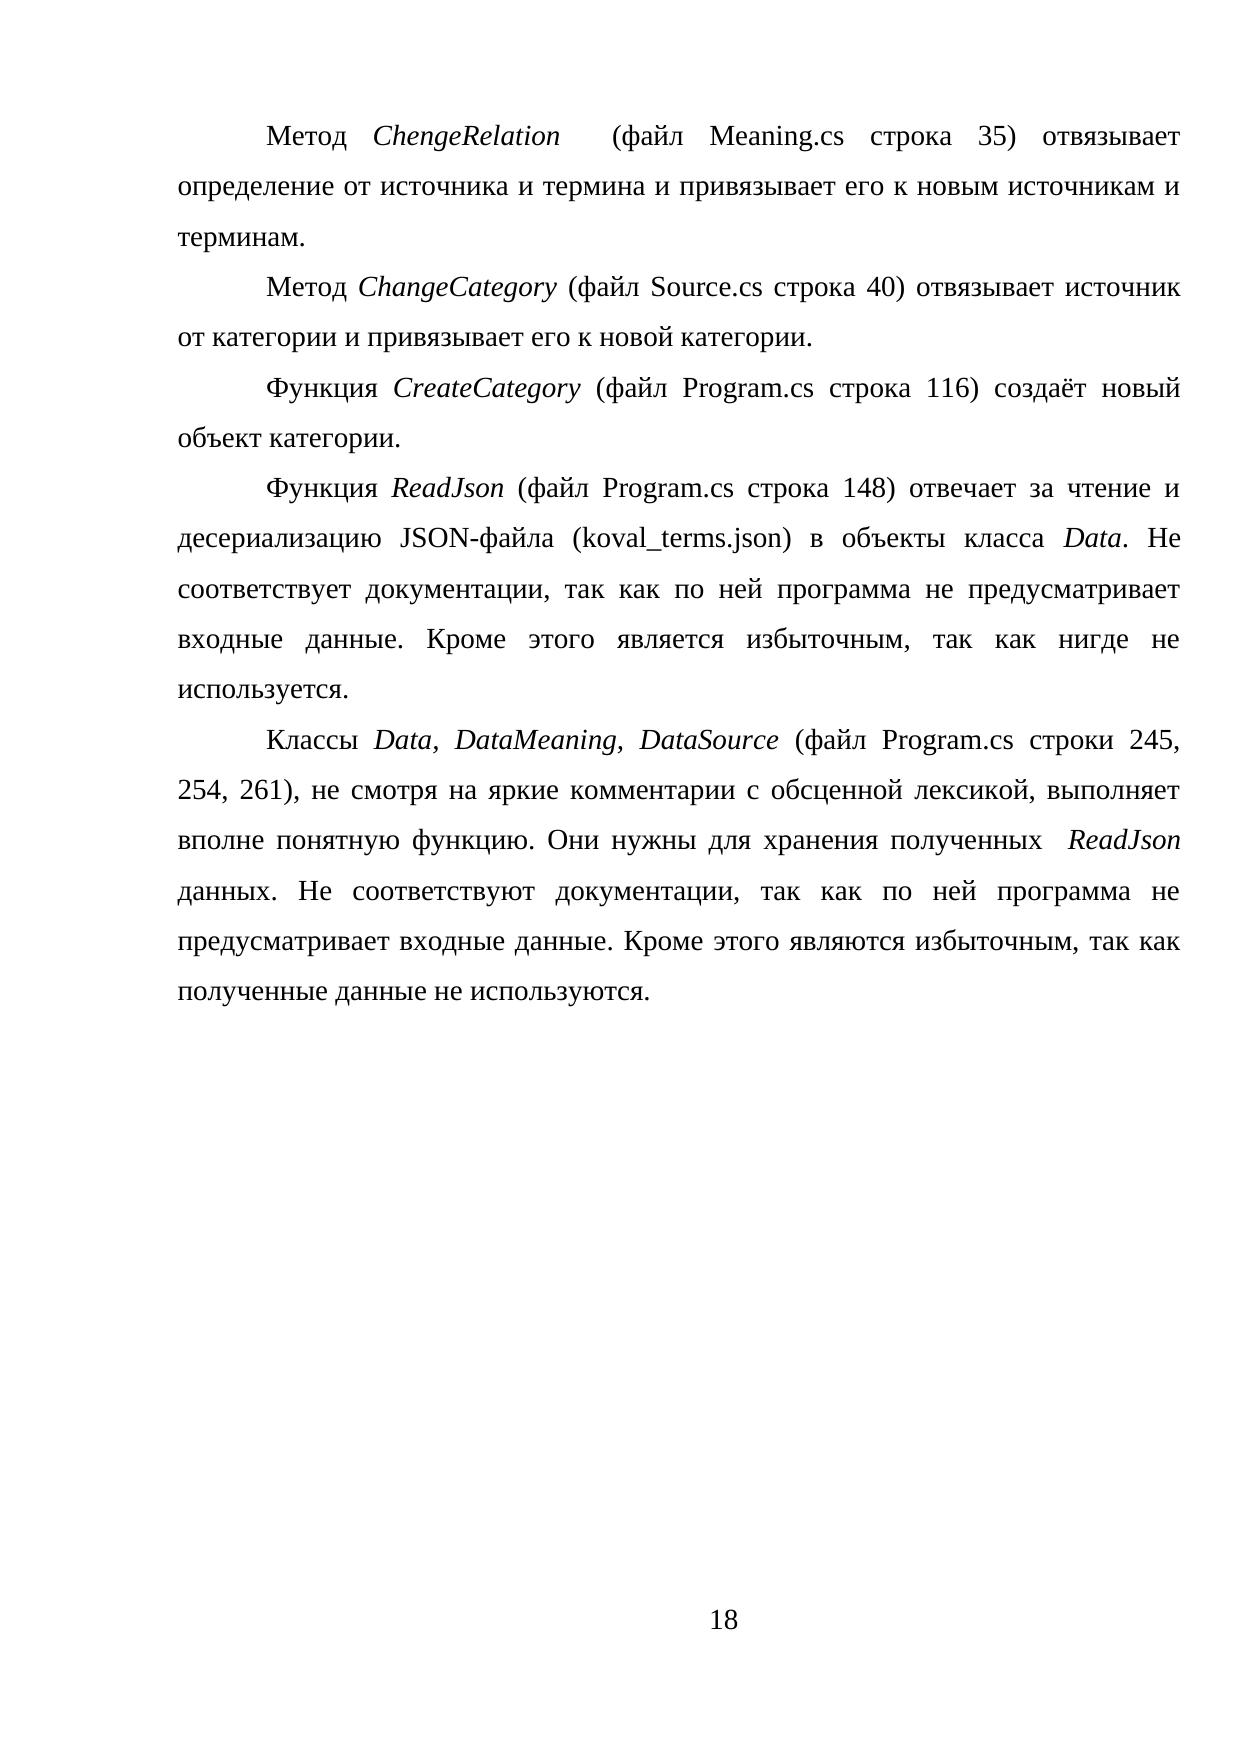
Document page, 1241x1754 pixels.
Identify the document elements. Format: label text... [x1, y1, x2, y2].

text Метод ChangeCategory (файл Source.cs строка 40) отвязывает источник от категории и привязывает его к новой категории. [177, 269, 1181, 353]
text Функция ReadJson (файл Program.cs строка 148) отвечает за чтение и десериализацию JSON-файла (koval_terms.json) в объекты класса Data. Не соответствует документации, так как по ней программа не предусматривает входные данные. Кроме этого является избыточным, так как нигде не используется. [177, 470, 1181, 705]
text Классы Data, DataMeaning, DataSource (файл Program.cs строки 245, 254, 261), не смотря на яркие комментарии с обсценной лексикой, выполняет вполне понятную функцию. Они нужны для хранения полученных ReadJson данных. Не соответствуют документации, так как по ней программа не предусматривает входные данные. Кроме этого являются избыточным, так как полученные данные не используются. [177, 722, 1181, 1007]
text Метод ChengeRelation (файл Meaning.cs строка 35) отвязывает определение от источника и термина и привязывает его к новым источникам и терминам. [177, 118, 1181, 252]
text Функция CreateCategory (файл Program.cs строка 116) создаёт новый объект категории. [177, 370, 1181, 453]
